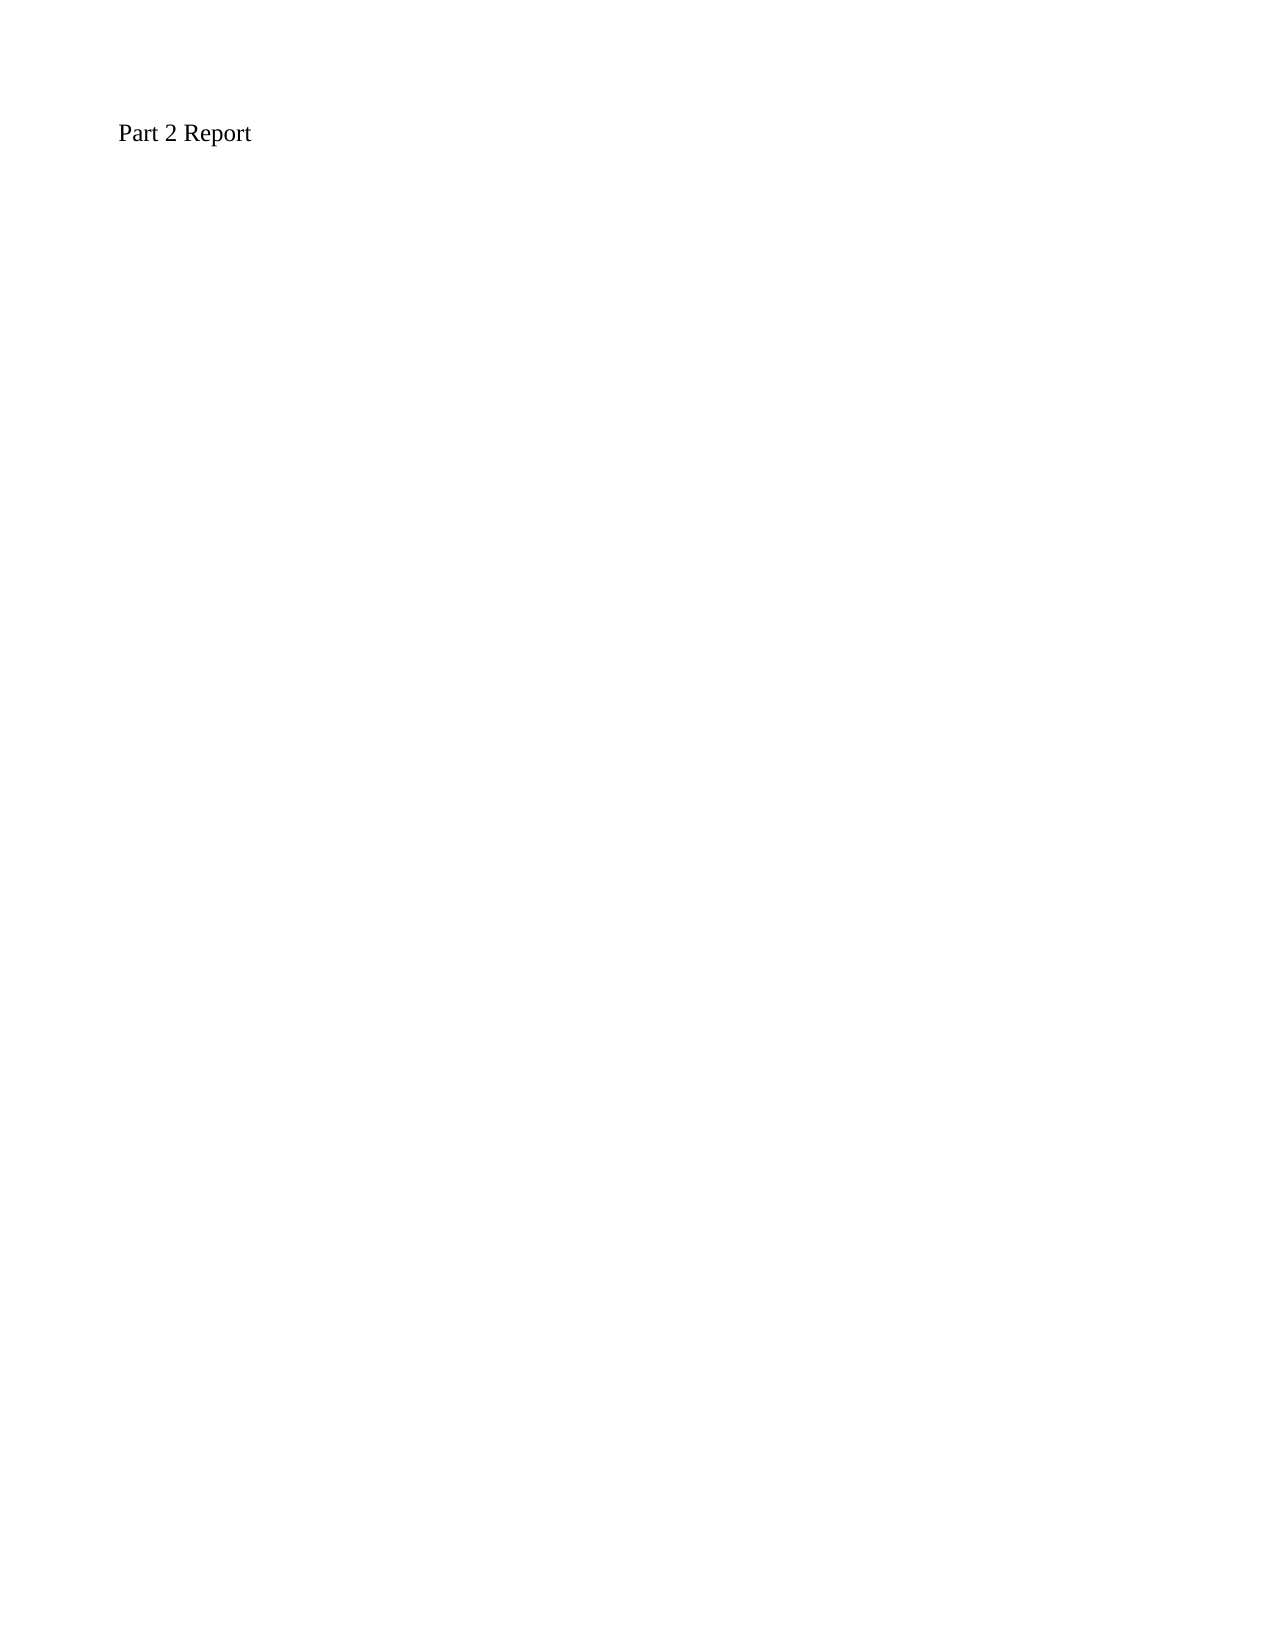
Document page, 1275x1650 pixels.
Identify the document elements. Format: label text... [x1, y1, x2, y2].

text Part 2 Report [118, 118, 1157, 147]
